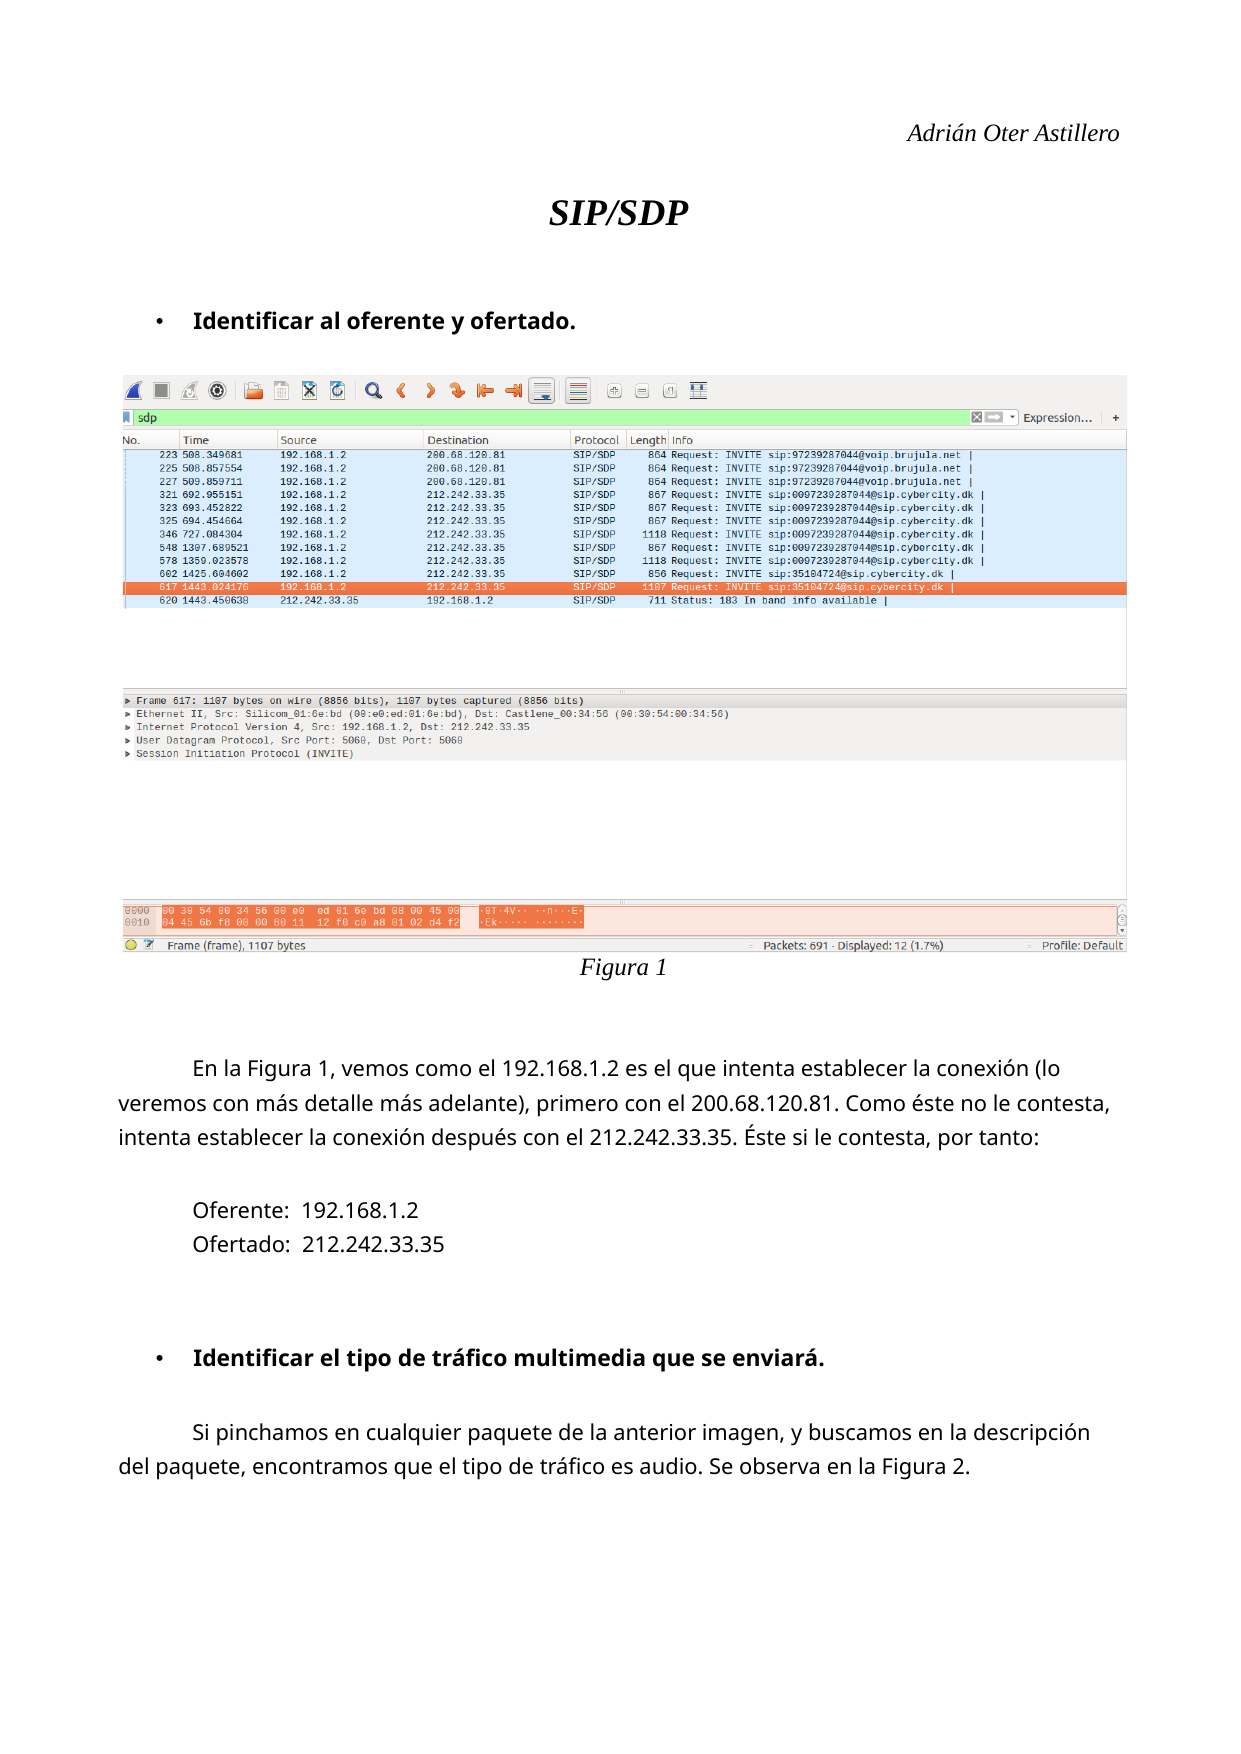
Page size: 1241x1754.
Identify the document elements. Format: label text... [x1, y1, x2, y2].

text Ofertado: 212.242.33.35 [118, 1229, 1122, 1259]
text Figura 1 [102, 376, 1147, 981]
list Identificar al oferente y ofertado. [156, 305, 1122, 336]
text Oferente: 192.168.1.2 [118, 1195, 1122, 1225]
list Identificar el tipo de tráfico multimedia que se enviará. [156, 1342, 1122, 1373]
text Si pinchamos en cualquier paquete de la anterior imagen, y buscamos en la descripción del paquete, encontramos que el tipo de tráfico es audio. Se observa en la Figura 2. [118, 1417, 1122, 1481]
picture [122, 375, 1127, 953]
text En la Figura 1, vemos como el 192.168.1.2 es el que intenta establecer la conexión (lo veremos con más detalle más adelante), primero con el 200.68.120.81. Como éste no le contesta, intenta establecer la conexión después con el 212.242.33.35. Éste si le contesta, por tanto: [118, 1049, 1122, 1152]
text Adrián Oter Astillero [118, 118, 1122, 147]
text SIP/SDP [118, 190, 1122, 233]
